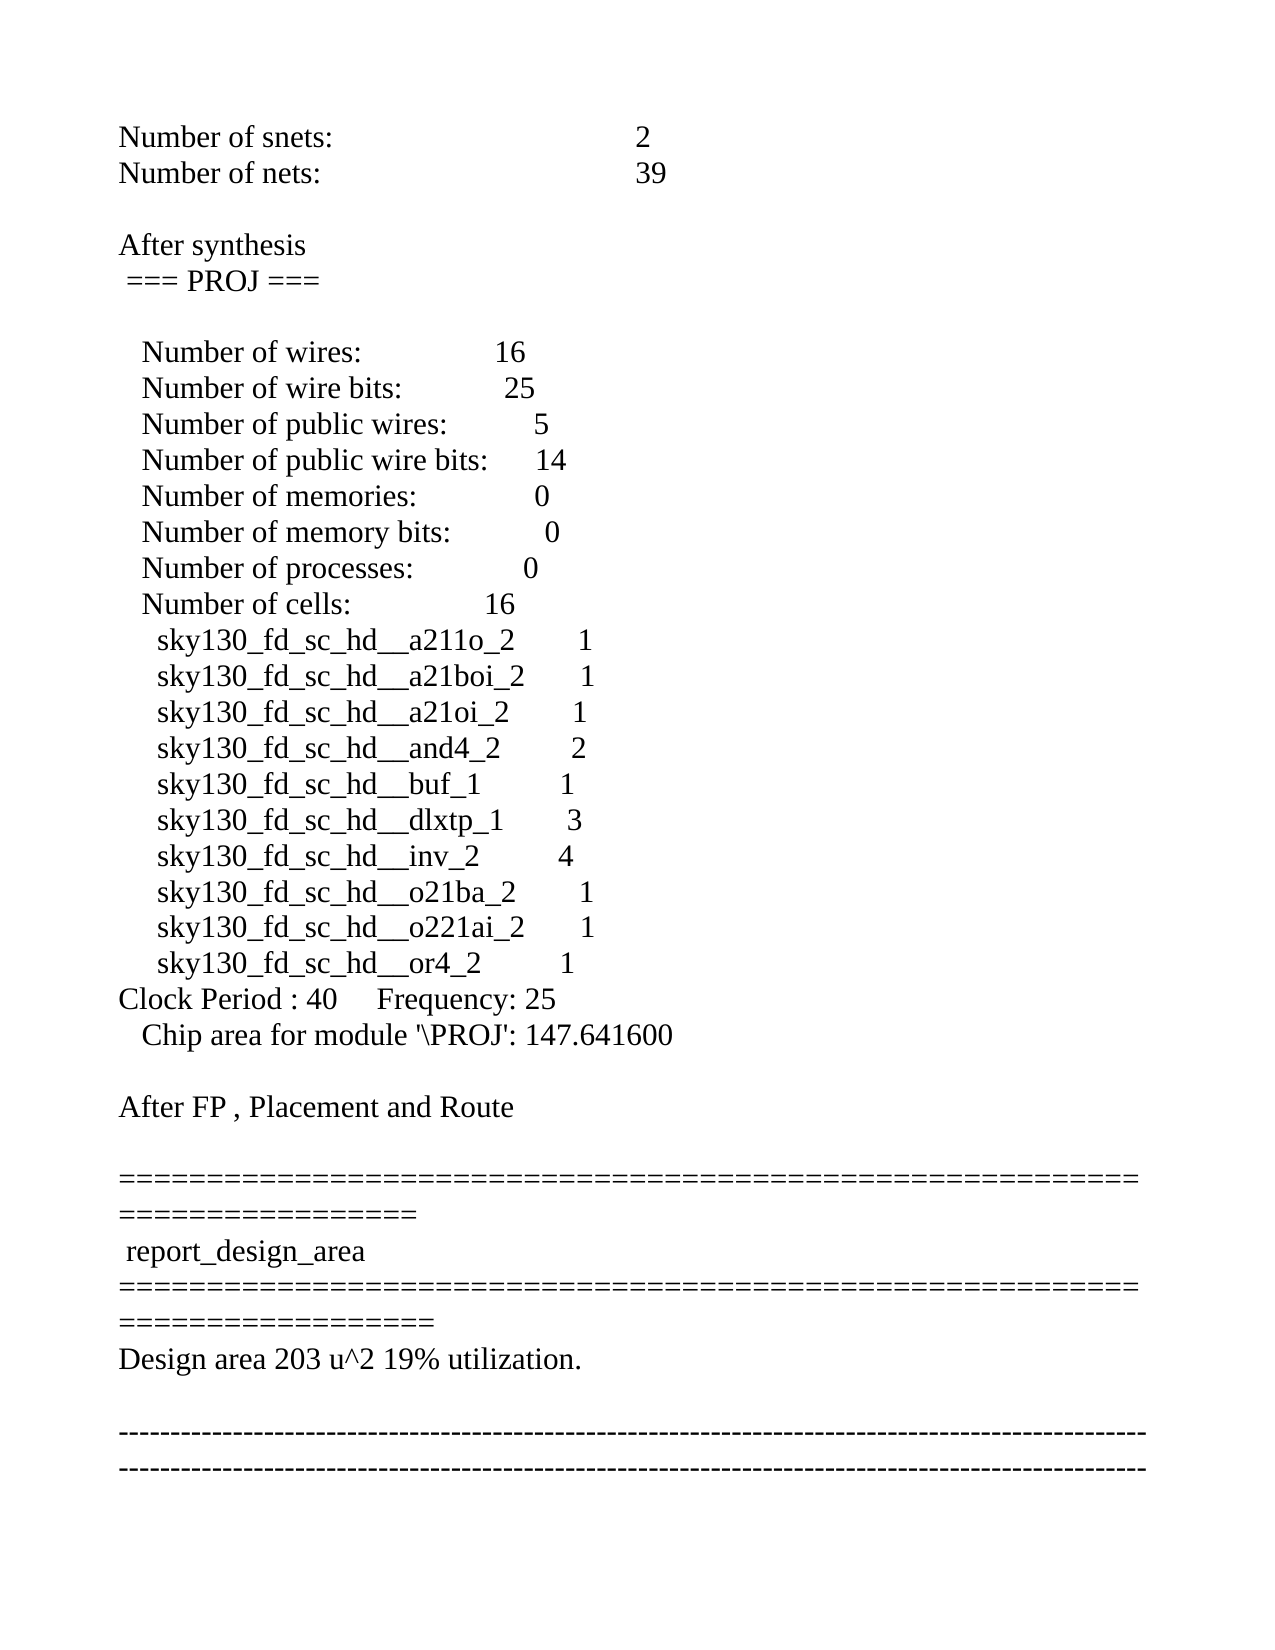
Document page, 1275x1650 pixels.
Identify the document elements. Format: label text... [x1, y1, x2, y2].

text Chip area for module '\PROJ': 147.641600 [118, 1017, 1157, 1052]
text Number of cells: 16 [118, 585, 1157, 621]
text sky130_fd_sc_hd__or4_2 1 [118, 945, 1157, 981]
text Number of public wires: 5 [118, 406, 1157, 442]
text Design area 203 u^2 19% utilization. [118, 1340, 1157, 1376]
text Number of processes: 0 [118, 549, 1157, 585]
text After synthesis [118, 226, 1157, 262]
text After FP , Placement and Route [118, 1088, 1157, 1124]
text sky130_fd_sc_hd__and4_2 2 [118, 729, 1157, 765]
text sky130_fd_sc_hd__a21oi_2 1 [118, 693, 1157, 729]
text report_design_area [118, 1232, 1157, 1268]
text sky130_fd_sc_hd__dlxtp_1 3 [118, 801, 1157, 837]
text sky130_fd_sc_hd__o21ba_2 1 [118, 873, 1157, 909]
text Number of nets: 39 [118, 154, 1157, 190]
text Number of snets: 2 [118, 118, 1157, 154]
text =========================================================================== [118, 1160, 1157, 1232]
text sky130_fd_sc_hd__a211o_2 1 [118, 621, 1157, 657]
text sky130_fd_sc_hd__inv_2 4 [118, 837, 1157, 873]
text === PROJ === [118, 262, 1157, 298]
text Number of public wire bits: 14 [118, 442, 1157, 477]
text ============================================================================ [118, 1268, 1157, 1340]
text Number of wires: 16 [118, 334, 1157, 370]
text Number of memory bits: 0 [118, 513, 1157, 549]
text Number of memories: 0 [118, 477, 1157, 513]
text Clock Period : 40 Frequency: 25 [118, 981, 1157, 1017]
text sky130_fd_sc_hd__o221ai_2 1 [118, 909, 1157, 945]
text sky130_fd_sc_hd__buf_1 1 [118, 765, 1157, 801]
text Number of wire bits: 25 [118, 370, 1157, 406]
text sky130_fd_sc_hd__a21boi_2 1 [118, 657, 1157, 693]
text ------------------------------------------------------------------------------------------------------------------------------------------------------------------------------------------------------ [118, 1412, 1157, 1484]
